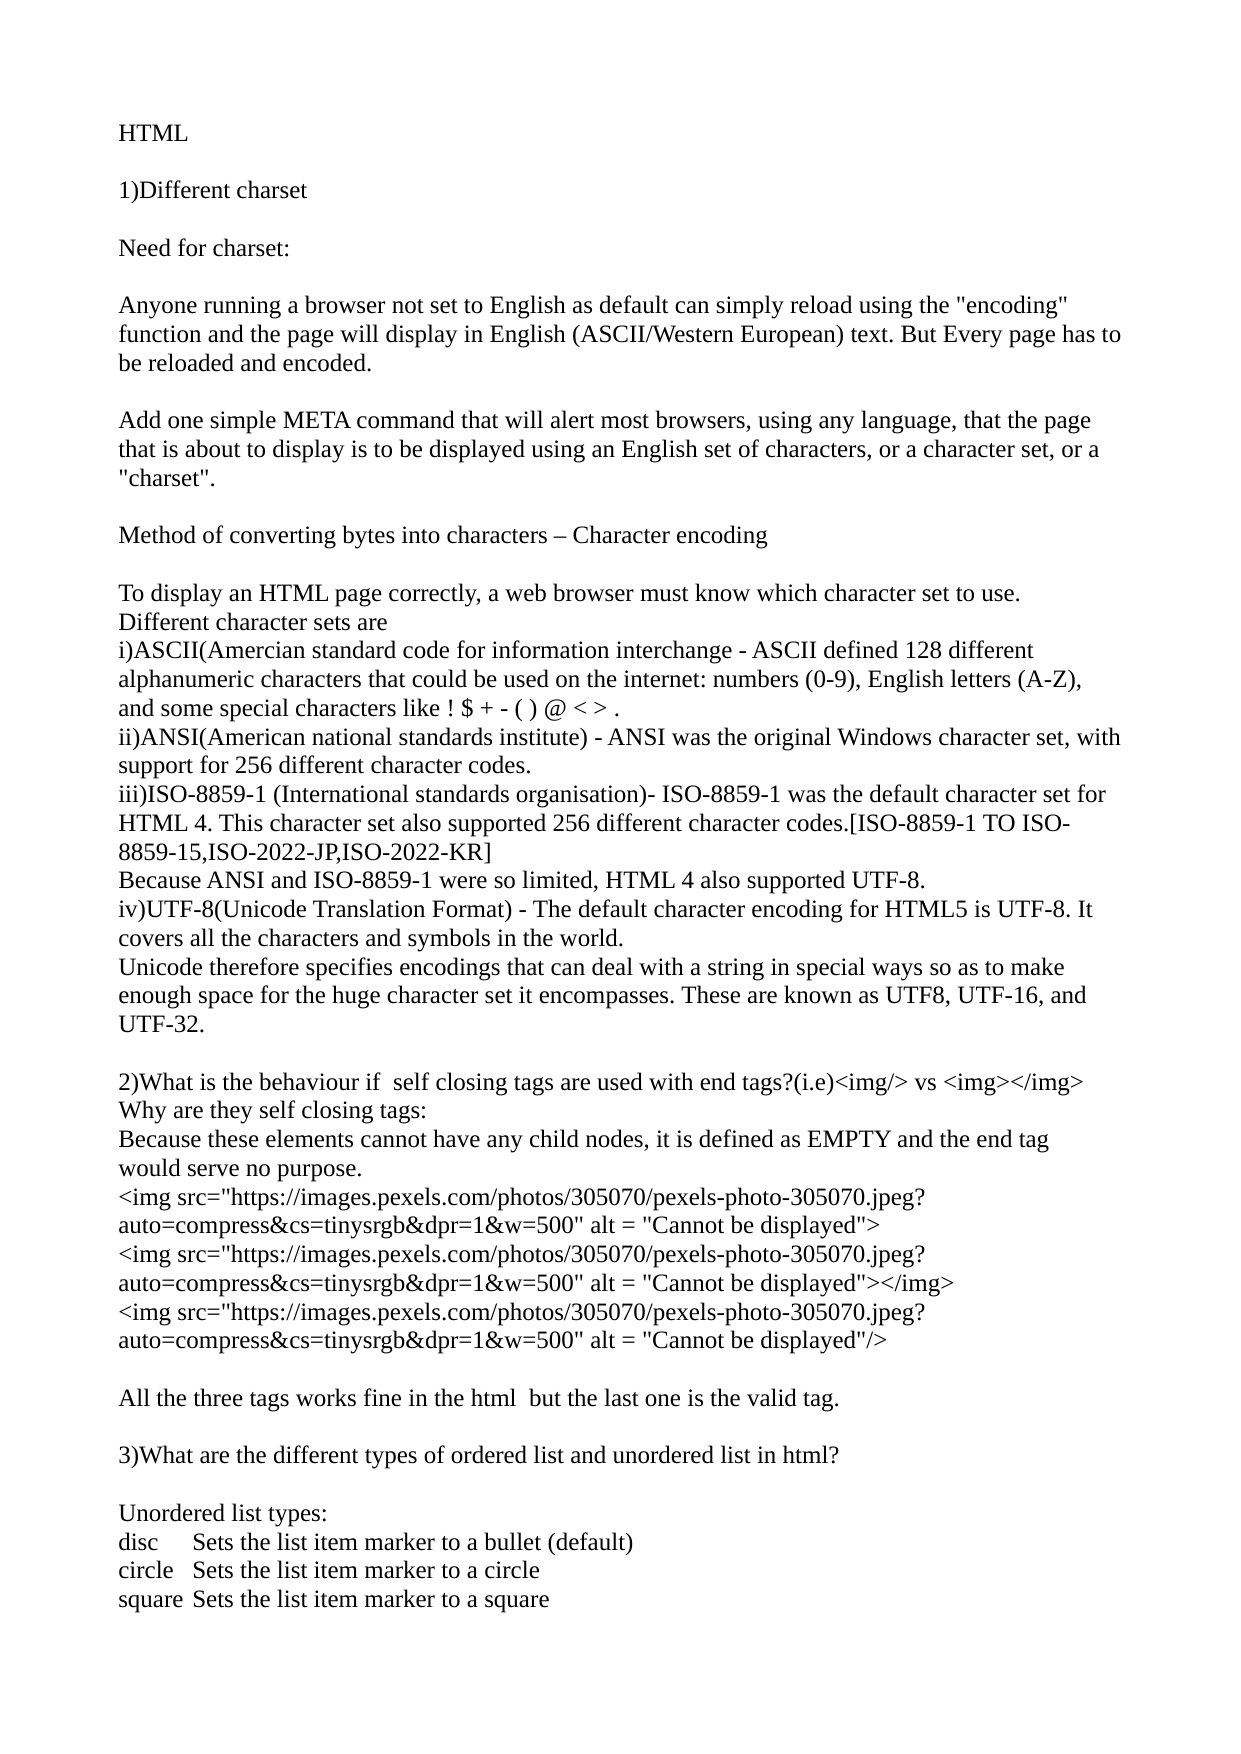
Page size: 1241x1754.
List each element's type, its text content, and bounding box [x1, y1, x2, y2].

text Because these elements cannot have any child nodes, it is defined as EMPTY and the end tag would serve no purpose. [118, 1124, 1122, 1182]
text Unicode therefore specifies encodings that can deal with a string in special ways so as to make enough space for the huge character set it encompasses. These are known as UTF8, UTF-16, and UTF-32. [118, 952, 1122, 1038]
text HTML [118, 118, 1122, 147]
text Method of converting bytes into characters – Character encoding [118, 521, 1122, 549]
text square Sets the list item marker to a square [118, 1584, 1122, 1613]
text To display an HTML page correctly, a web browser must know which character set to use. [118, 578, 1122, 607]
text 3)What are the different types of ordered list and unordered list in html? [118, 1441, 1122, 1469]
text <img src="https://images.pexels.com/photos/305070/pexels-photo-305070.jpeg?auto=compress&cs=tinysrgb&dpr=1&w=500" alt = "Cannot be displayed"></img> [118, 1239, 1122, 1297]
text 2)What is the behaviour if self closing tags are used with end tags?(i.e)<img/> vs <img></img> [118, 1067, 1122, 1096]
text <img src="https://images.pexels.com/photos/305070/pexels-photo-305070.jpeg?auto=compress&cs=tinysrgb&dpr=1&w=500" alt = "Cannot be displayed"> [118, 1182, 1122, 1239]
text Anyone running a browser not set to English as default can simply reload using the "encoding" function and the page will display in English (ASCII/Western European) text. But Every page has to be reloaded and encoded. [118, 291, 1122, 377]
text Because ANSI and ISO-8859-1 were so limited, HTML 4 also supported UTF-8. [118, 866, 1122, 894]
text iii)ISO-8859-1 (International standards organisation)- ISO-8859-1 was the default character set for HTML 4. This character set also supported 256 different character codes.[ISO-8859-1 TO ISO-8859-15,ISO-2022-JP,ISO-2022-KR] [118, 779, 1122, 866]
text i)ASCII(Amercian standard code for information interchange - ASCII defined 128 different alphanumeric characters that could be used on the internet: numbers (0-9), English letters (A-Z), and some special characters like ! $ + - ( ) @ < > . [118, 636, 1122, 722]
text disc Sets the list item marker to a bullet (default) [118, 1527, 1122, 1556]
text 1)Different charset [118, 176, 1122, 204]
text Add one simple META command that will alert most browsers, using any language, that the page that is about to display is to be displayed using an English set of characters, or a character set, or a "charset". [118, 406, 1122, 492]
text ii)ANSI(American national standards institute) - ANSI was the original Windows character set, with support for 256 different character codes. [118, 722, 1122, 779]
text <img src="https://images.pexels.com/photos/305070/pexels-photo-305070.jpeg?auto=compress&cs=tinysrgb&dpr=1&w=500" alt = "Cannot be displayed"/> [118, 1297, 1122, 1354]
text Different character sets are [118, 607, 1122, 636]
text Why are they self closing tags: [118, 1096, 1122, 1124]
text iv)UTF-8(Unicode Translation Format) - The default character encoding for HTML5 is UTF-8. It covers all the characters and symbols in the world. [118, 894, 1122, 952]
text All the three tags works fine in the html but the last one is the valid tag. [118, 1383, 1122, 1412]
text circle Sets the list item marker to a circle [118, 1556, 1122, 1584]
text Unordered list types: [118, 1498, 1122, 1527]
text Need for charset: [118, 233, 1122, 262]
